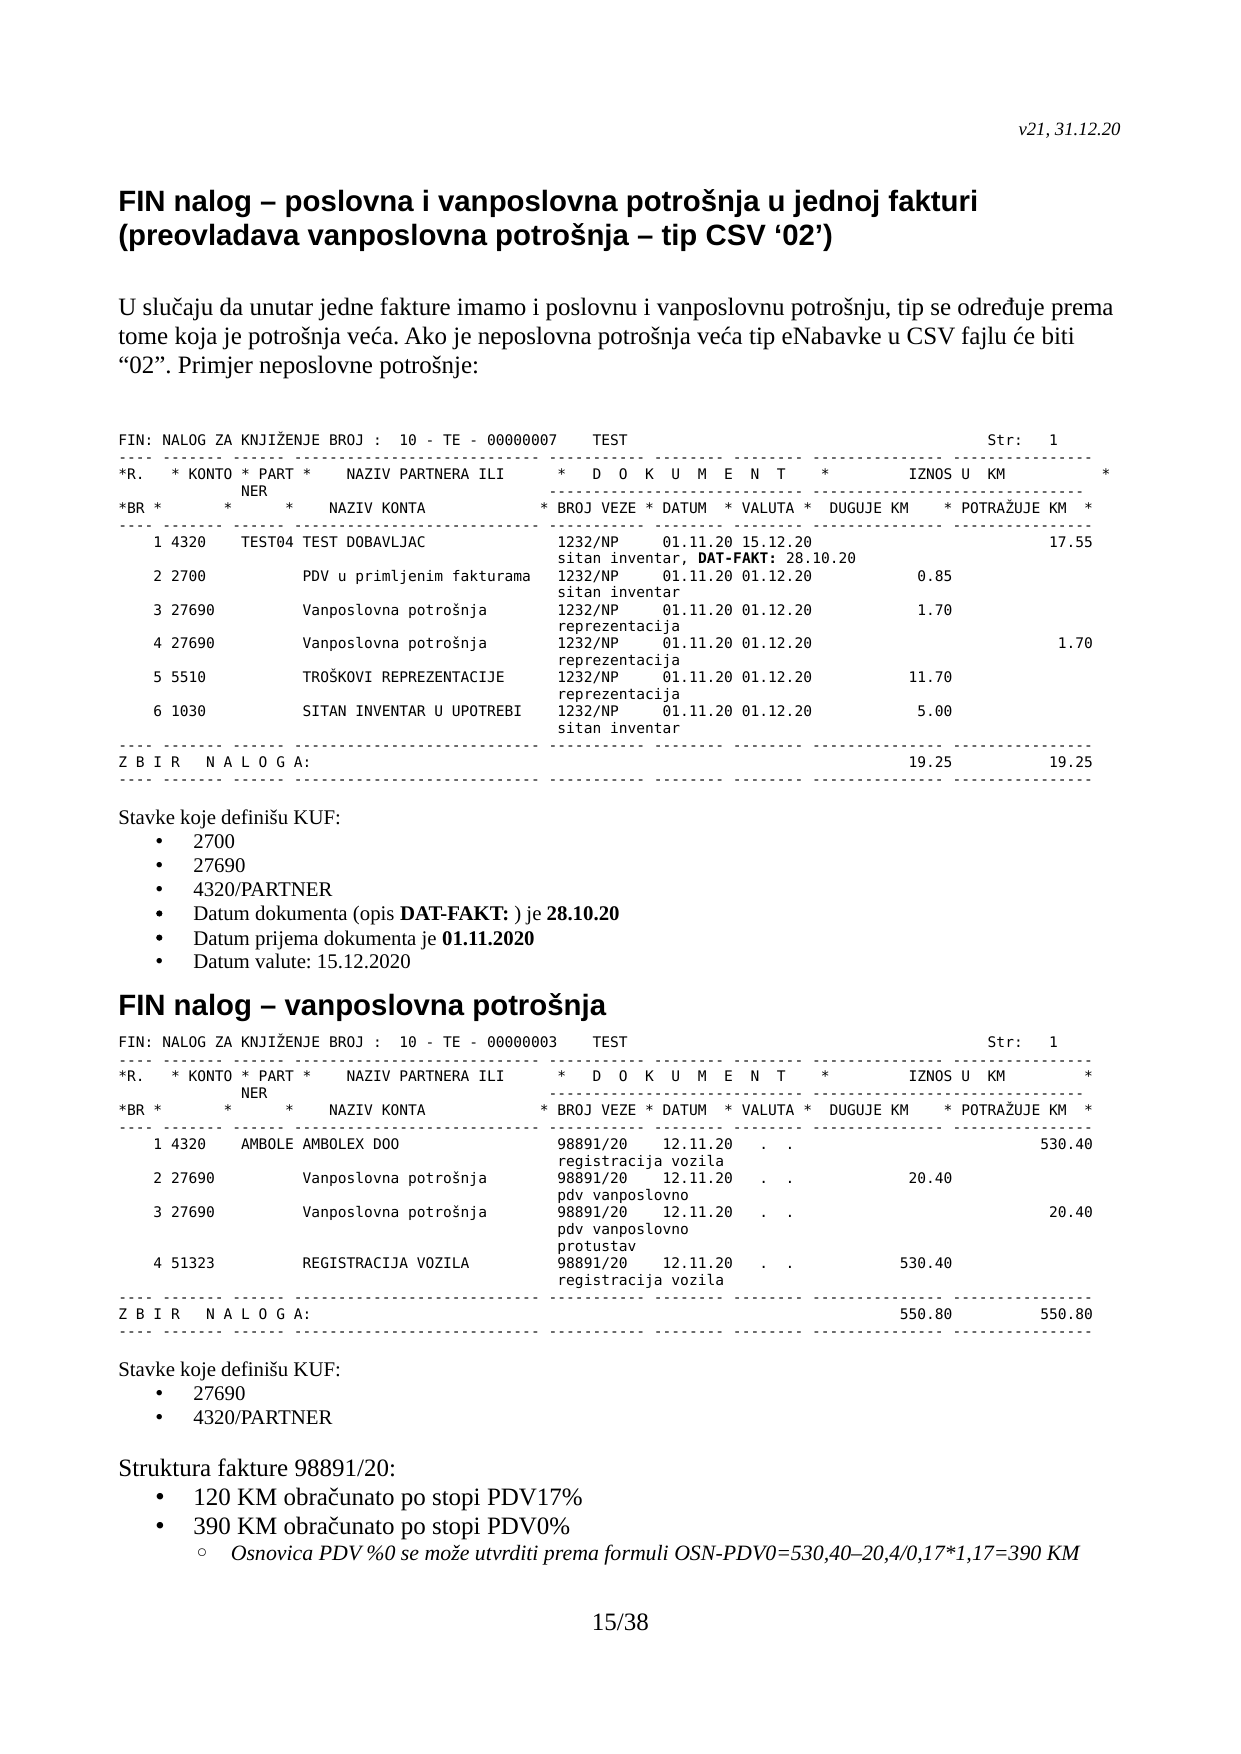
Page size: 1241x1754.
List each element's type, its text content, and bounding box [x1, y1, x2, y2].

text reprezentacija [118, 652, 1122, 669]
text ---- ------- ------ ---------------------------- ----------- -------- -------- --------------- ---------------- [118, 448, 1122, 466]
text *R. * KONTO * PART * NAZIV PARTNERA ILI * D O K U M E N T * IZNOS U KM * [118, 1068, 1122, 1085]
subtitle FIN nalog – poslovna i vanposlovna potrošnja u jednoj fakturi (preovladava vanposlovna potrošnja – tip CSV ‘02’) [118, 184, 1122, 251]
text 5 5510 TROŠKOVI REPREZENTACIJE 1232/NP 01.11.20 01.12.20 11.70 [118, 669, 1122, 686]
text sitan inventar, DAT-FAKT: 28.10.20 [118, 550, 1122, 567]
text sitan inventar [118, 720, 1122, 737]
text NER ----------------------------- ------------------------------- [118, 1085, 1122, 1102]
text ---- ------- ------ ---------------------------- ----------- -------- -------- --------------- ---------------- [118, 1051, 1122, 1068]
text ---- ------- ------ ---------------------------- ----------- -------- -------- --------------- ---------------- [118, 737, 1122, 754]
list 4320/PARTNER [156, 877, 1122, 901]
text 2 27690 Vanposlovna potrošnja 98891/20 12.11.20 . . 20.40 [118, 1170, 1122, 1187]
text 3 27690 Vanposlovna potrošnja 98891/20 12.11.20 . . 20.40 [118, 1204, 1122, 1221]
text U slučaju da unutar jedne fakture imamo i poslovnu i vanposlovnu potrošnju, tip se određuje prema tome koja je potrošnja veća. Ako je neposlovna potrošnja veća tip eNabavke u CSV fajlu će biti “02”. Primjer neposlovne potrošnje: [118, 292, 1122, 379]
text ---- ------- ------ ---------------------------- ----------- -------- -------- --------------- ---------------- [118, 1323, 1122, 1340]
text 3 27690 Vanposlovna potrošnja 1232/NP 01.11.20 01.12.20 1.70 [118, 601, 1122, 618]
text Struktura fakture 98891/20: [118, 1453, 1122, 1482]
list 390 KM obračunato po stopi PDV0% [156, 1511, 1122, 1539]
text Stavke koje definišu KUF: [118, 1357, 1122, 1381]
text reprezentacija [118, 686, 1122, 703]
text ---- ------- ------ ---------------------------- ----------- -------- -------- --------------- ---------------- [118, 516, 1122, 533]
text ---- ------- ------ ---------------------------- ----------- -------- -------- --------------- ---------------- [118, 771, 1122, 788]
list Datum prijema dokumenta je 01.11.2020 [156, 925, 1122, 949]
text *BR * * * NAZIV KONTA * BROJ VEZE * DATUM * VALUTA * DUGUJE KM * POTRAŽUJE KM * [118, 499, 1122, 516]
text 2 2700 PDV u primljenim fakturama 1232/NP 01.11.20 01.12.20 0.85 [118, 567, 1122, 584]
text FIN: NALOG ZA KNJIŽENJE BROJ : 10 - TE - 00000003 TEST Str: 1 [118, 1034, 1122, 1051]
text Stavke koje definišu KUF: [118, 805, 1122, 829]
text ---- ------- ------ ---------------------------- ----------- -------- -------- --------------- ---------------- [118, 1119, 1122, 1136]
text reprezentacija [118, 618, 1122, 635]
list 2700 [156, 829, 1122, 853]
text 4 51323 REGISTRACIJA VOZILA 98891/20 12.11.20 . . 530.40 [118, 1255, 1122, 1272]
text 1 4320 TEST04 TEST DOBAVLJAC 1232/NP 01.11.20 15.12.20 17.55 [118, 533, 1122, 550]
text ---- ------- ------ ---------------------------- ----------- -------- -------- --------------- ---------------- [118, 1289, 1122, 1306]
text registracija vozila [118, 1153, 1122, 1170]
text *BR * * * NAZIV KONTA * BROJ VEZE * DATUM * VALUTA * DUGUJE KM * POTRAŽUJE KM * [118, 1102, 1122, 1119]
text 4 27690 Vanposlovna potrošnja 1232/NP 01.11.20 01.12.20 1.70 [118, 635, 1122, 652]
list 120 KM obračunato po stopi PDV17% [156, 1482, 1122, 1511]
list 27690 [156, 1381, 1122, 1405]
list 4320/PARTNER [156, 1405, 1122, 1429]
text pdv vanposlovno [118, 1187, 1122, 1204]
text Z B I R N A L O G A: 19.25 19.25 [118, 754, 1122, 771]
text Z B I R N A L O G A: 550.80 550.80 [118, 1306, 1122, 1323]
subtitle FIN nalog – vanposlovna potrošnja [118, 988, 1122, 1022]
text protustav [118, 1238, 1122, 1255]
text 6 1030 SITAN INVENTAR U UPOTREBI 1232/NP 01.11.20 01.12.20 5.00 [118, 703, 1122, 720]
text NER ----------------------------- ------------------------------- [118, 482, 1122, 499]
text 1 4320 AMBOLE AMBOLEX DOO 98891/20 12.11.20 . . 530.40 [118, 1136, 1122, 1153]
list Datum valute: 15.12.2020 [156, 949, 1122, 973]
text FIN: NALOG ZA KNJIŽENJE BROJ : 10 - TE - 00000007 TEST Str: 1 [118, 432, 1122, 448]
list Datum dokumenta (opis DAT-FAKT: ) je 28.10.20 [156, 901, 1122, 925]
list 27690 [156, 853, 1122, 877]
list Osnovica PDV %0 se može utvrditi prema formuli OSN-PDV0=530,40–20,4/0,17*1,17=390 KM [193, 1539, 1122, 1565]
text pdv vanposlovno [118, 1221, 1122, 1238]
text *R. * KONTO * PART * NAZIV PARTNERA ILI * D O K U M E N T * IZNOS U KM * [118, 466, 1122, 482]
text sitan inventar [118, 584, 1122, 601]
text registracija vozila [118, 1272, 1122, 1289]
